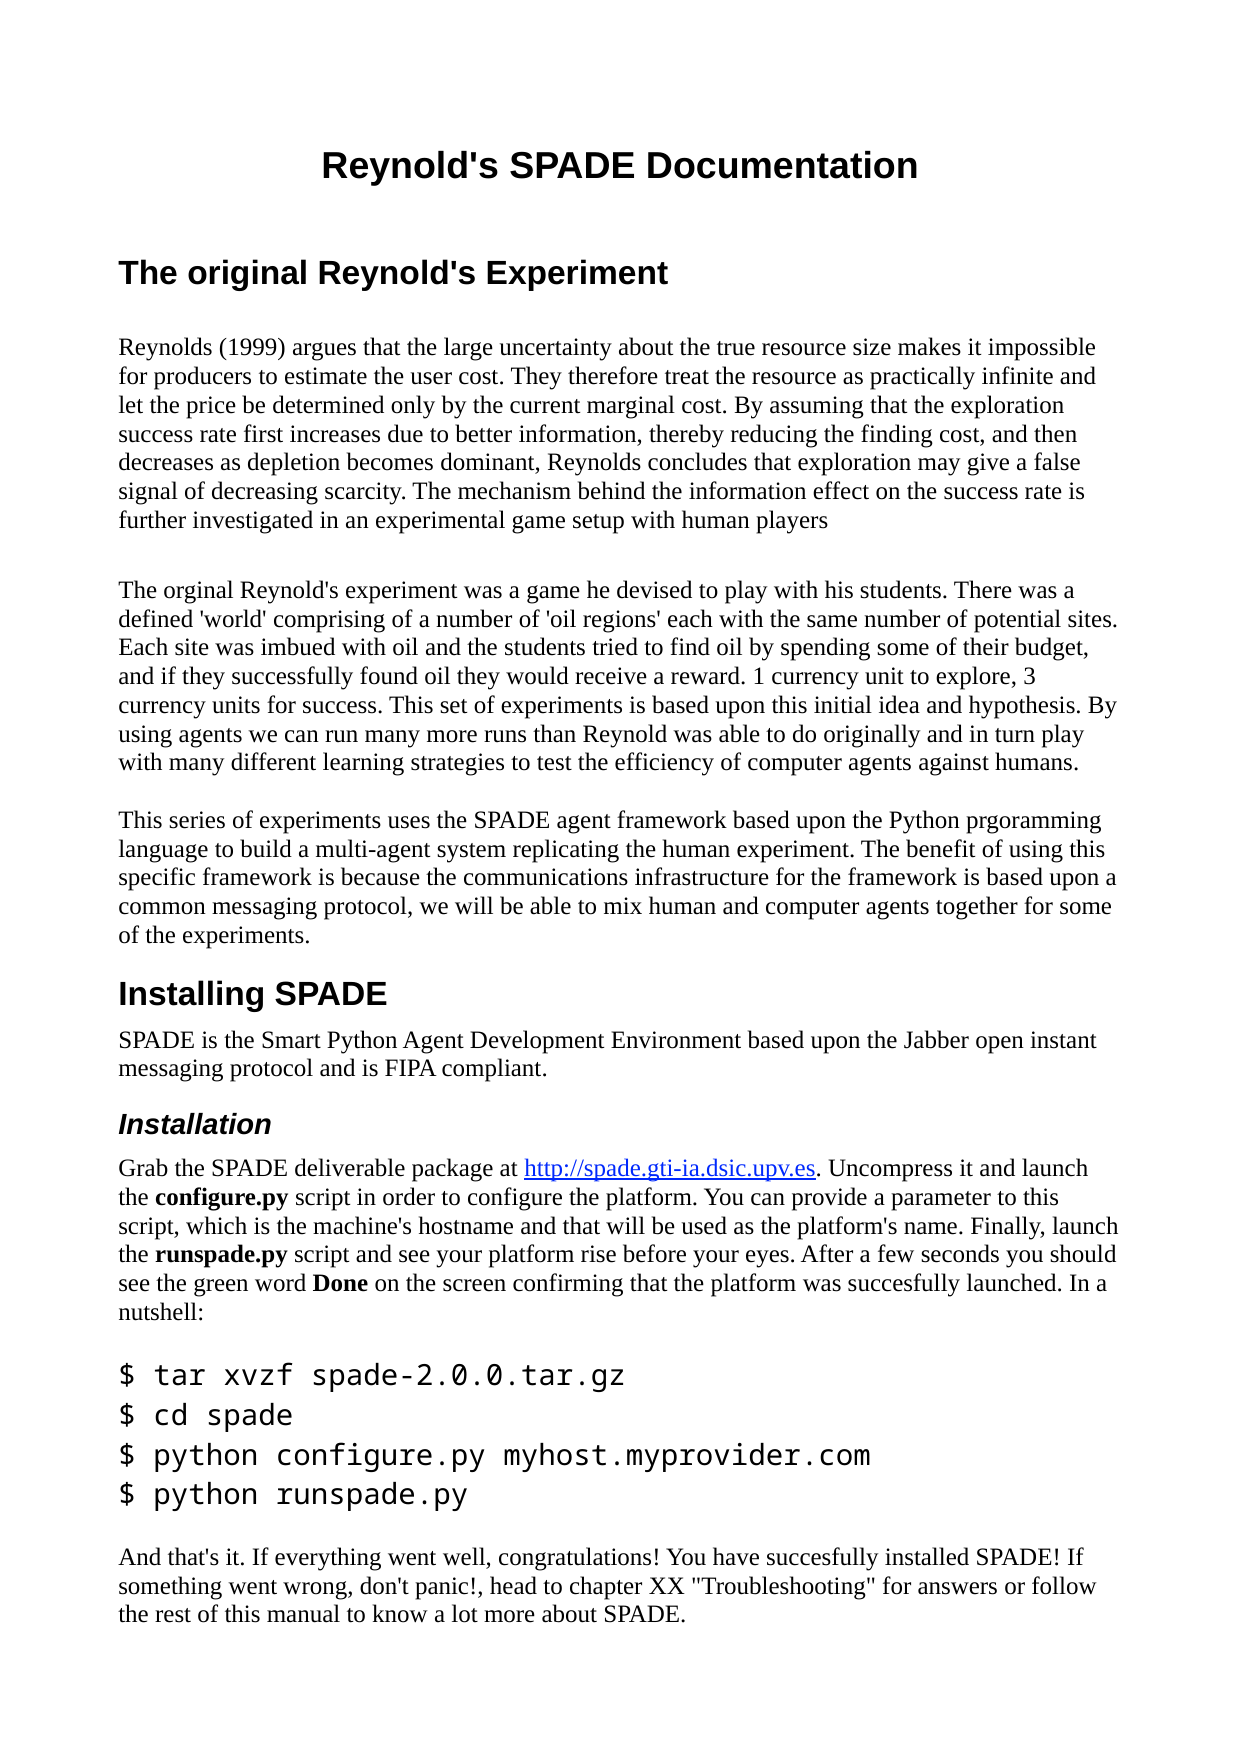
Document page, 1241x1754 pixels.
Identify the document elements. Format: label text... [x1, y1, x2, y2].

text Reynolds (1999) argues that the large uncertainty about the true resource size makes it impossible for producers to estimate the user cost. They therefore treat the resource as practically infinite and let the price be determined only by the current marginal cost. By assuming that the exploration success rate first increases due to better information, thereby reducing the finding cost, and then decreases as depletion becomes dominant, Reynolds concludes that exploration may give a false signal of decreasing scarcity. The mechanism behind the information effect on the success rate is further investigated in an experimental game setup with human players [118, 332, 1122, 534]
text $ cd spade [118, 1394, 1122, 1434]
subtitle Installation [118, 1107, 1122, 1141]
text The orginal Reynold's experiment was a game he devised to play with his students. There was a defined 'world' comprising of a number of 'oil regions' each with the same number of potential sites. Each site was imbued with oil and the students tried to find oil by spending some of their budget, and if they successfully found oil they would receive a reward. 1 currency unit to explore, 3 currency units for success. This set of experiments is based upon this initial idea and hypothesis. By using agents we can run many more runs than Reynold was able to do originally and in turn play with many different learning strategies to test the efficiency of computer agents against humans. [118, 575, 1122, 776]
text Grab the SPADE deliverable package at http://spade.gti-ia.dsic.upv.es. Uncompress it and launch the configure.py script in order to configure the platform. You can provide a parameter to this script, which is the machine's hostname and that will be used as the platform's name. Finally, launch the runspade.py script and see your platform rise before your eyes. After a few seconds you should see the green word Done on the screen confirming that the platform was succesfully launched. In a nutshell: [118, 1153, 1122, 1326]
text $ python configure.py myhost.myprovider.com [118, 1434, 1122, 1474]
text And that's it. If everything went well, congratulations! You have succesfully installed SPADE! If something went wrong, don't panic!, head to chapter XX "Troubleshooting" for answers or follow the rest of this manual to know a lot more about SPADE. [118, 1542, 1122, 1628]
subtitle Installing SPADE [118, 974, 1122, 1012]
text $ python runspade.py [118, 1474, 1122, 1513]
text SPADE is the Smart Python Agent Development Environment based upon the Jabber open instant messaging protocol and is FIPA compliant. [118, 1025, 1122, 1082]
text $ tar xvzf spade-2.0.0.tar.gz [118, 1354, 1122, 1394]
title Reynold's SPADE Documentation [118, 143, 1122, 186]
text This series of experiments uses the SPADE agent framework based upon the Python prgoramming language to build a multi-agent system replicating the human experiment. The benefit of using this specific framework is because the communications infrastructure for the framework is based upon a common messaging protocol, we will be able to mix human and computer agents together for some of the experiments. [118, 805, 1122, 949]
subtitle The original Reynold's Experiment [118, 252, 1122, 291]
